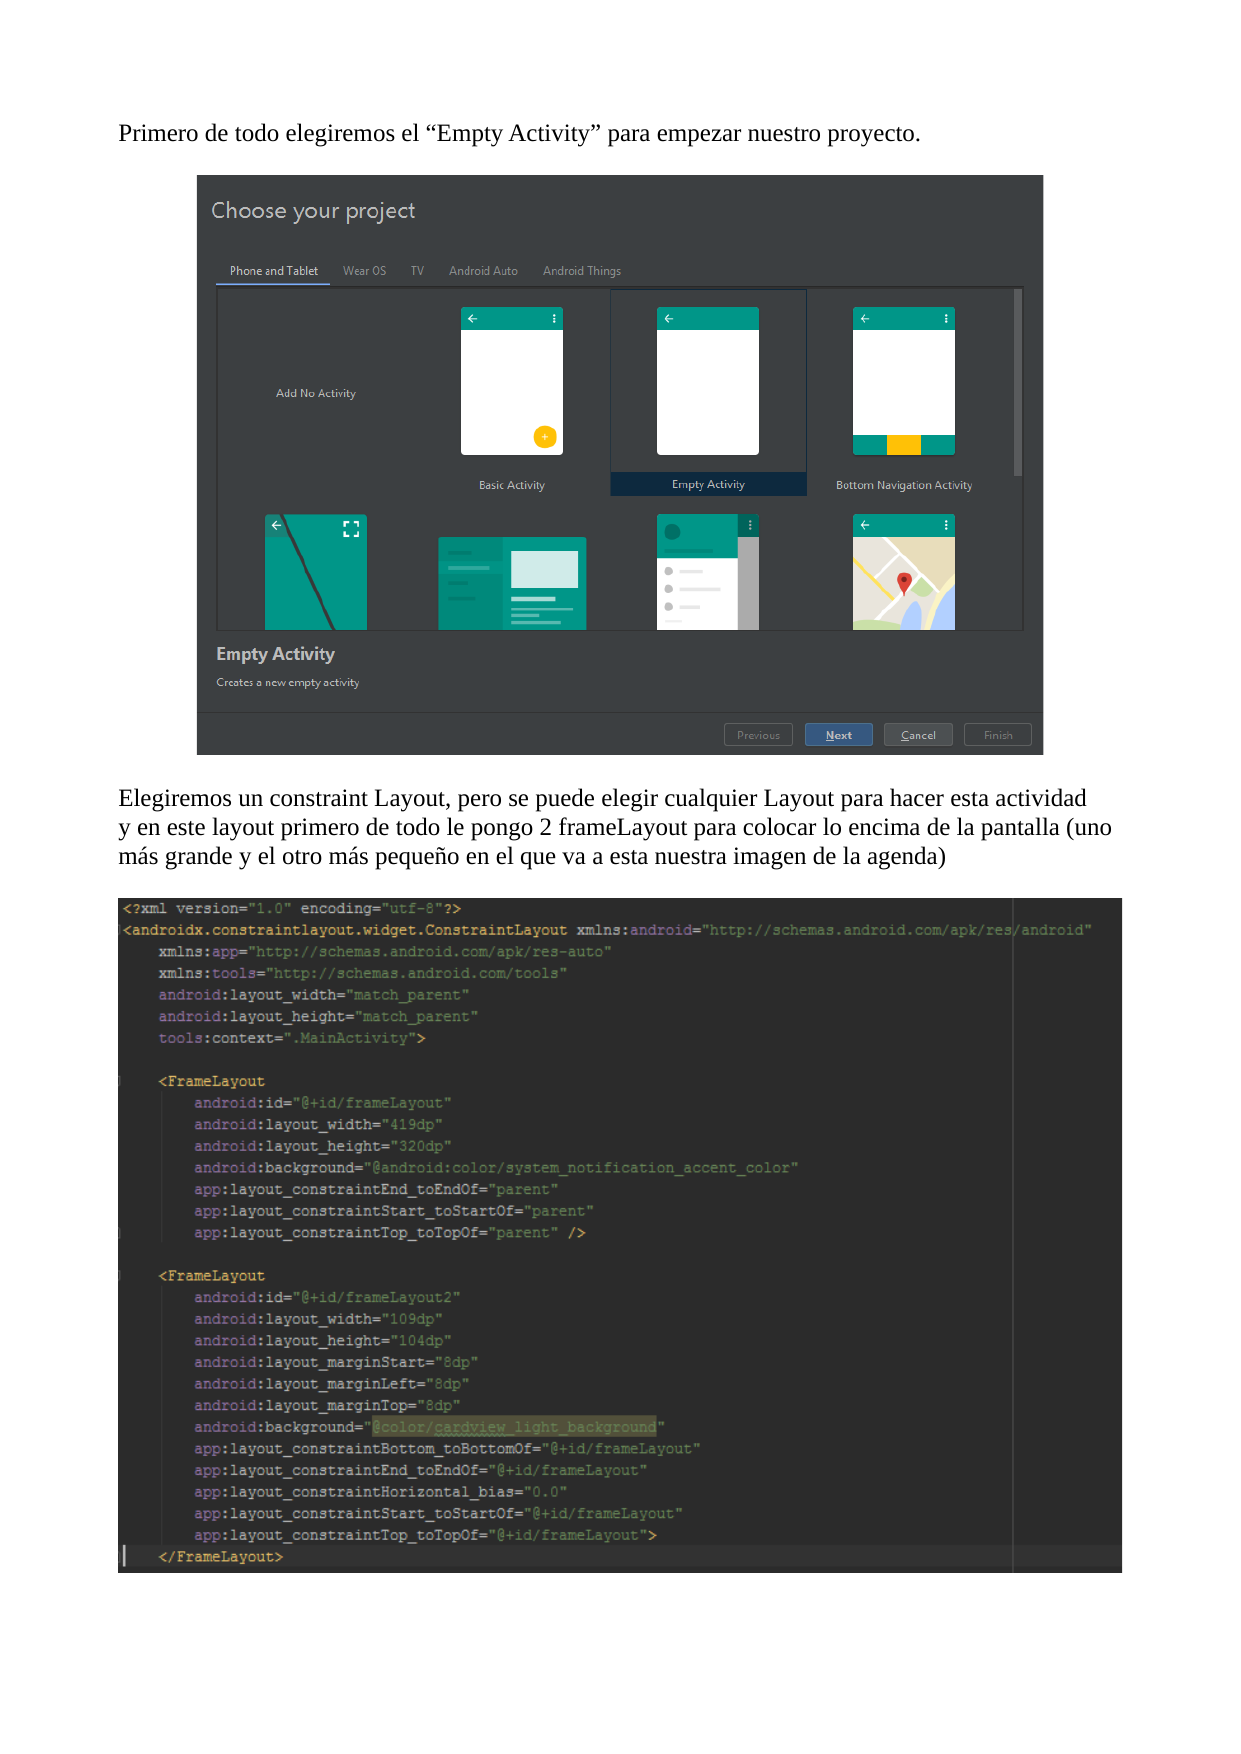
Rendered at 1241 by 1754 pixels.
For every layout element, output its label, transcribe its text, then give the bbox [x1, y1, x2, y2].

picture [196, 175, 1044, 755]
picture [118, 898, 1123, 1573]
text Elegiremos un constraint Layout, pero se puede elegir cualquier Layout para hacer esta actividad [118, 783, 1122, 812]
text y en este layout primero de todo le pongo 2 frameLayout para colocar lo encima de la pantalla (uno más grande y el otro más pequeño en el que va a esta nuestra imagen de la agenda) [118, 812, 1122, 869]
text Primero de todo elegiremos el “Empty Activity” para empezar nuestro proyecto. [118, 118, 1122, 147]
